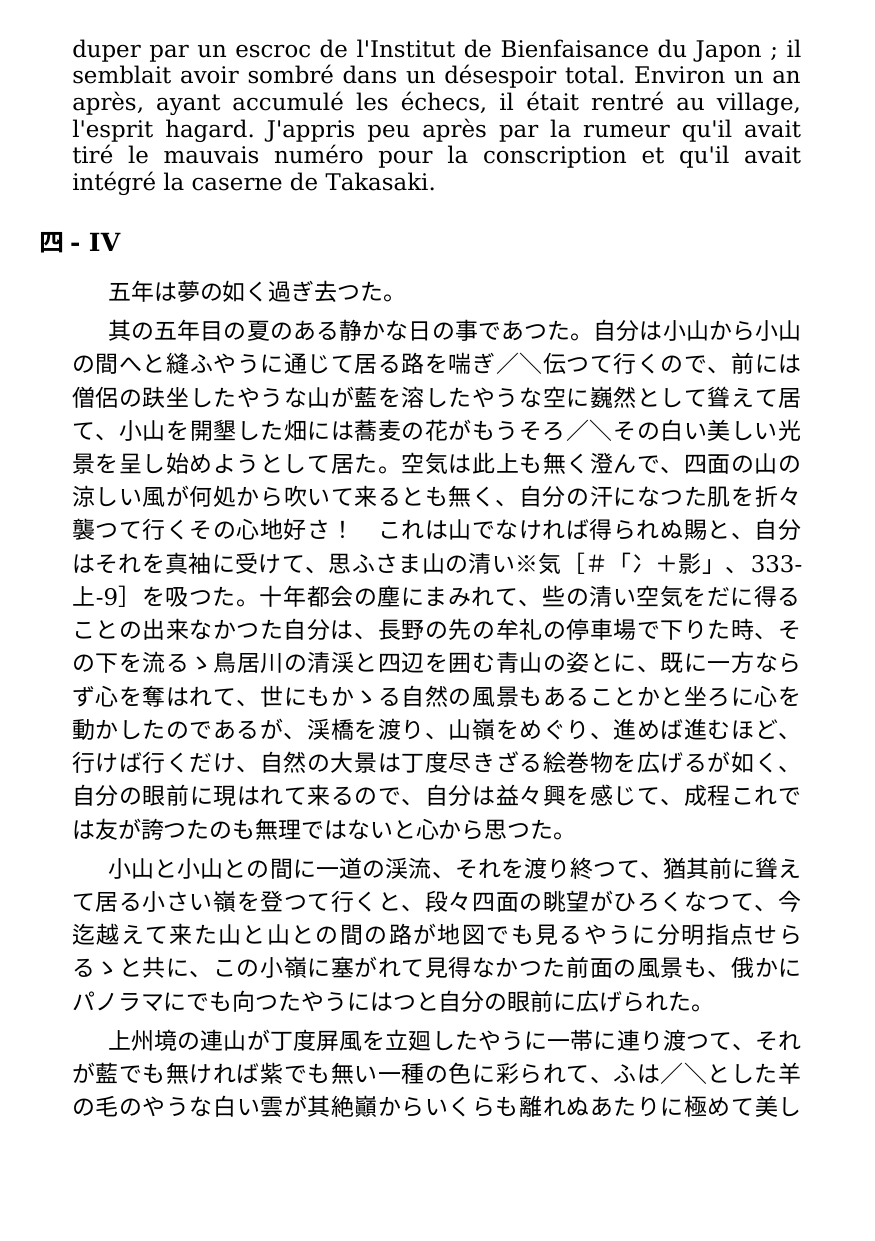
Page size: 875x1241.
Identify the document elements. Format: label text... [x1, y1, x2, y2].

text 小山と小山との間に一道の渓流、それを渡り終つて、猶其前に聳えて居る小さい嶺を登つて行くと、段々四面の眺望がひろくなつて、今迄越えて来た山と山との間の路が地図でも見るやうに分明指点せらるゝと共に、この小嶺に塞がれて見得なかつた前面の風景も、俄かにパノラマにでも向つたやうにはつと自分の眼前に広げられた。 [72, 851, 802, 1017]
text 上州境の連山が丁度屏風を立廻したやうに一帯に連り渡つて、それが藍でも無ければ紫でも無い一種の色に彩られて、ふは／＼とした羊の毛のやうな白い雲が其絶巓からいくらも離れぬあたりに極めて美し [72, 1023, 802, 1122]
text 五年は夢の如く過ぎ去つた。 [72, 274, 802, 307]
subtitle 四 - IV [36, 220, 838, 262]
text 其の五年目の夏のある静かな日の事であつた。自分は小山から小山の間へと縫ふやうに通じて居る路を喘ぎ／＼伝つて行くので、前には僧侶の趺坐したやうな山が藍を溶したやうな空に巍然として聳えて居て、小山を開墾した畑には蕎麦の花がもうそろ／＼その白い美しい光景を呈し始めようとして居た。空気は此上も無く澄んで、四面の山の涼しい風が何処から吹いて来るとも無く、自分の汗になつた肌を折々襲つて行くその心地好さ！ これは山でなければ得られぬ賜と、自分はそれを真袖に受けて、思ふさま山の清い※気［＃「冫＋影」、333-上-9］を吸つた。十年都会の塵にまみれて、些の清い空気をだに得ることの出来なかつた自分は、長野の先の牟礼の停車場で下りた時、その下を流るゝ鳥居川の清渓と四辺を囲む青山の姿とに、既に一方ならず心を奪はれて、世にもかゝる自然の風景もあることかと坐ろに心を動かしたのであるが、渓橋を渡り、山嶺をめぐり、進めば進むほど、行けば行くだけ、自然の大景は丁度尽きざる絵巻物を広げるが如く、自分の眼前に現はれて来るので、自分は益々興を感じて、成程これでは友が誇つたのも無理ではないと心から思つた。 [72, 313, 802, 845]
text duper par un escroc de l'Institut de Bienfaisance du Japon ; il semblait avoir sombré dans un désespoir total. Environ un an après, ayant accumulé les échecs, il était rentré au village, l'esprit hagard. J'appris peu après par la rumeur qu'il avait tiré le mauvais numéro pour la conscription et qu'il avait intégré la caserne de Takasaki. [72, 36, 802, 196]
